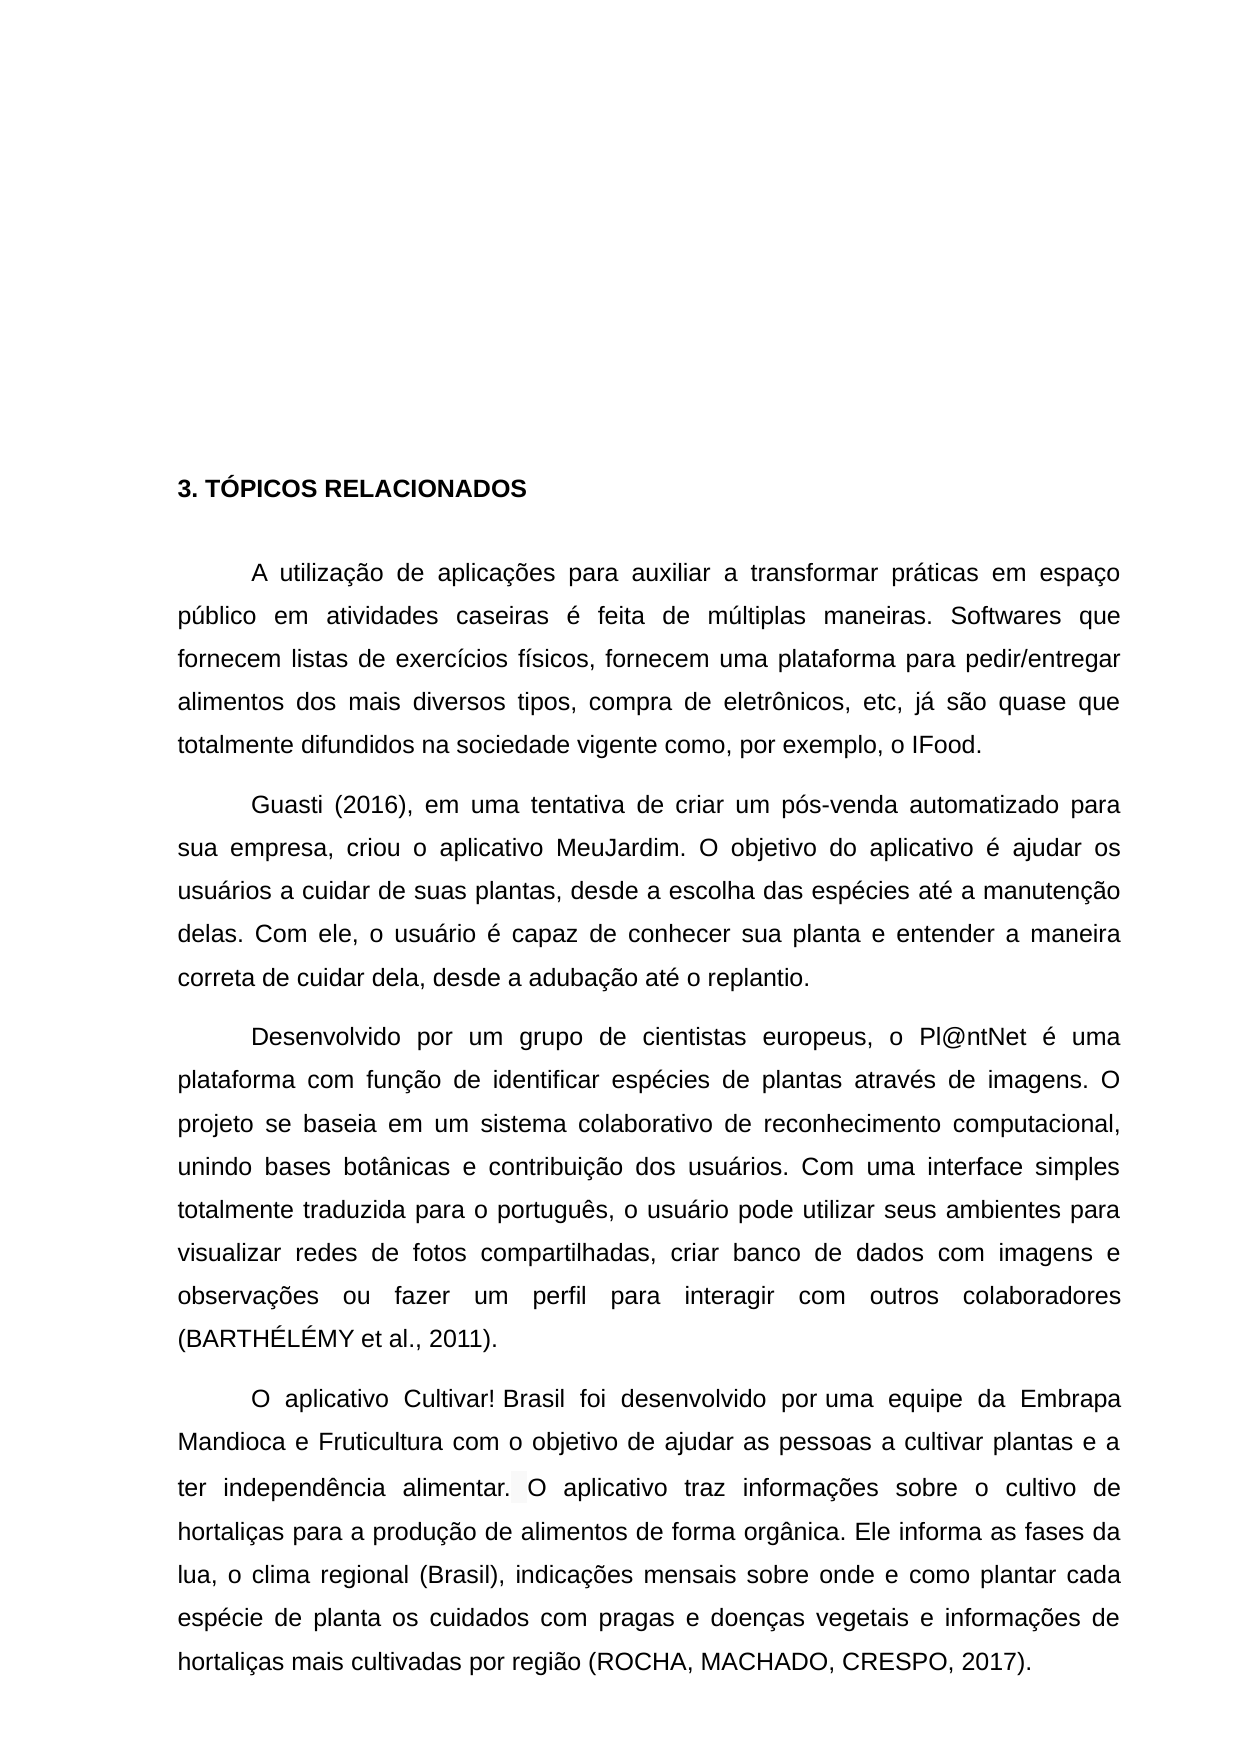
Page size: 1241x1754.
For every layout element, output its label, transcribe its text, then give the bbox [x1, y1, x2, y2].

text A utilização de aplicações para auxiliar a transformar práticas em espaço público em atividades caseiras é feita de múltiplas maneiras. Softwares que fornecem listas de exercícios físicos, fornecem uma plataforma para pedir/entregar alimentos dos mais diversos tipos, compra de eletrônicos, etc, já são quase que totalmente difundidos na sociedade vigente como, por exemplo, o IFood. [177, 558, 1122, 759]
text O aplicativo Cultivar! Brasil foi desenvolvido por uma equipe da Embrapa Mandioca e Fruticultura com o objetivo de ajudar as pessoas a cultivar plantas e a ter independência alimentar. O aplicativo traz informações sobre o cultivo de hortaliças para a produção de alimentos de forma orgânica. Ele informa as fases da lua, o clima regional (Brasil), indicações mensais sobre onde e como plantar cada espécie de planta os cuidados com pragas e doenças vegetais e informações de hortaliças mais cultivadas por região (ROCHA, MACHADO, CRESPO, 2017). [177, 1384, 1122, 1675]
text Desenvolvido por um grupo de cientistas europeus, o Pl@ntNet é uma plataforma com função de identificar espécies de plantas através de imagens. O projeto se baseia em um sistema colaborativo de reconhecimento computacional, unindo bases botânicas e contribuição dos usuários. Com uma interface simples totalmente traduzida para o português, o usuário pode utilizar seus ambientes para visualizar redes de fotos compartilhadas, criar banco de dados com imagens e observações ou fazer um perfil para interagir com outros colaboradores (BARTHÉLÉMY et al., 2011). [177, 1022, 1122, 1353]
subtitle 3. TÓPICOS RELACIONADOS [177, 474, 1122, 503]
text Guasti (2016), em uma tentativa de criar um pós-venda automatizado para sua empresa, criou o aplicativo MeuJardim. O objetivo do aplicativo é ajudar os usuários a cuidar de suas plantas, desde a escolha das espécies até a manutenção delas. Com ele, o usuário é capaz de conhecer sua planta e entender a maneira correta de cuidar dela, desde a adubação até o replantio. [177, 790, 1122, 991]
